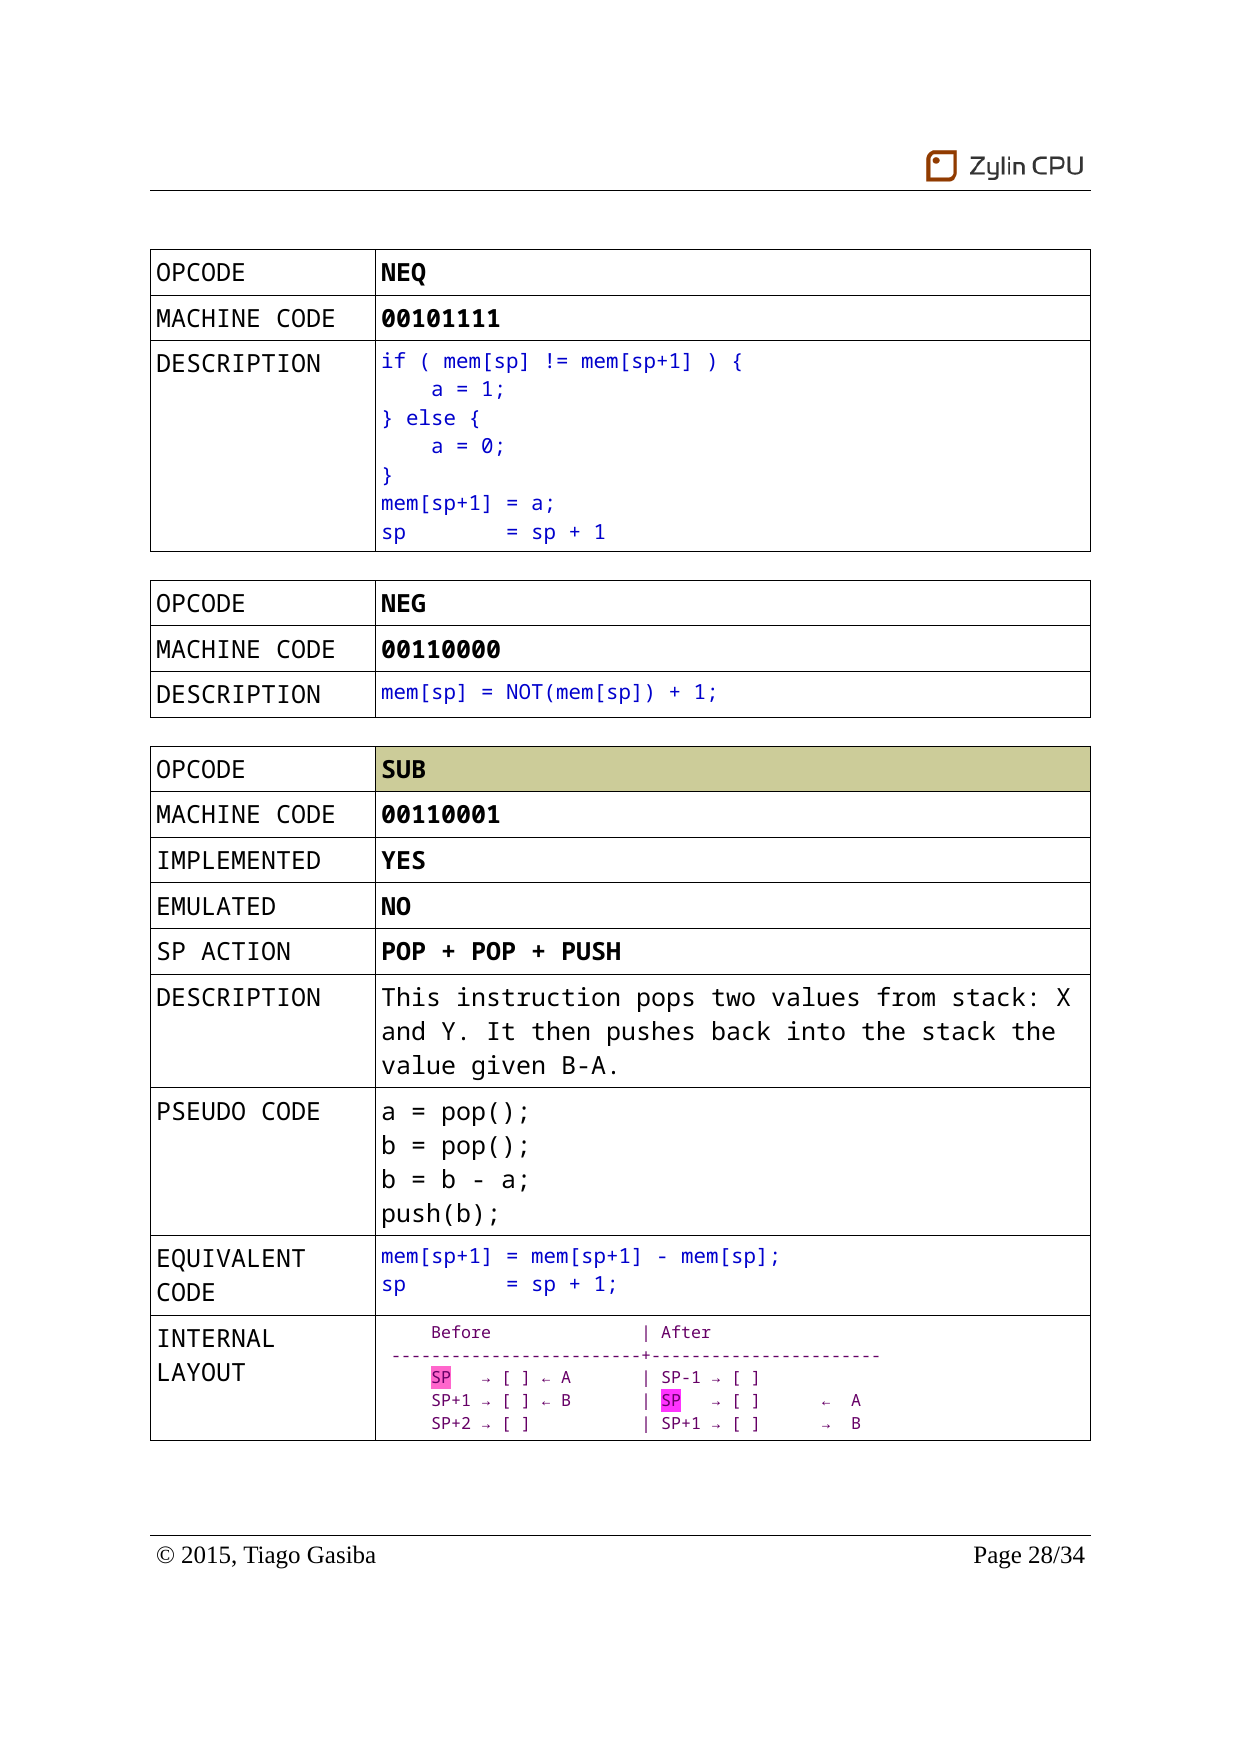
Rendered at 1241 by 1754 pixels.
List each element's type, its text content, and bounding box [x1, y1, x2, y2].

table_cell YES [376, 838, 1090, 882]
table_cell 00101111 [376, 296, 1090, 340]
table_cell a = pop(); b = pop(); b = b - a; push(b); [376, 1088, 1090, 1235]
table_cell DESCRIPTION [151, 975, 375, 1087]
table_cell 00110000 [376, 626, 1090, 671]
table_cell 00110001 [376, 792, 1090, 837]
table_cell PSEUDO CODE [151, 1088, 375, 1235]
table_cell Before | After -------------------------+----------------------- SP → [ ] ← A | SP-1 → [ ] SP+1 → [ ] ← B | SP → [ ] ← A SP+2 → [ ] | SP+1 → [ ] → B [376, 1316, 1090, 1440]
table_cell NO [376, 883, 1090, 928]
table_cell This instruction pops two values from stack: X and Y. It then pushes back into the stack the value given B-A. [376, 975, 1090, 1087]
table_cell INTERNAL LAYOUT [151, 1316, 375, 1440]
table_cell POP + POP + PUSH [376, 929, 1090, 974]
table_cell mem[sp+1] = mem[sp+1] - mem[sp]; sp = sp + 1; [376, 1236, 1090, 1315]
table_cell MACHINE CODE [151, 626, 375, 671]
table_cell DESCRIPTION [151, 672, 375, 717]
table_header SUB [376, 747, 1090, 791]
table_cell MACHINE CODE [151, 296, 375, 340]
table_cell EMULATED [151, 883, 375, 928]
table_cell EQUIVALENT CODE [151, 1236, 375, 1315]
table_header NEQ [376, 250, 1090, 295]
table_cell mem[sp] = NOT(mem[sp]) + 1; [376, 672, 1090, 717]
table_cell if ( mem[sp] != mem[sp+1] ) { a = 1; } else { a = 0; } mem[sp+1] = a; sp = sp + 1 [376, 341, 1090, 551]
table_cell DESCRIPTION [151, 341, 375, 551]
table_cell IMPLEMENTED [151, 838, 375, 882]
table_header NEG [376, 581, 1090, 625]
table_cell MACHINE CODE [151, 792, 375, 837]
table_header OPCODE [151, 747, 375, 791]
picture [922, 148, 1151, 185]
table_cell SP ACTION [151, 929, 375, 974]
table_header OPCODE [151, 581, 375, 625]
table_header OPCODE [151, 250, 375, 295]
